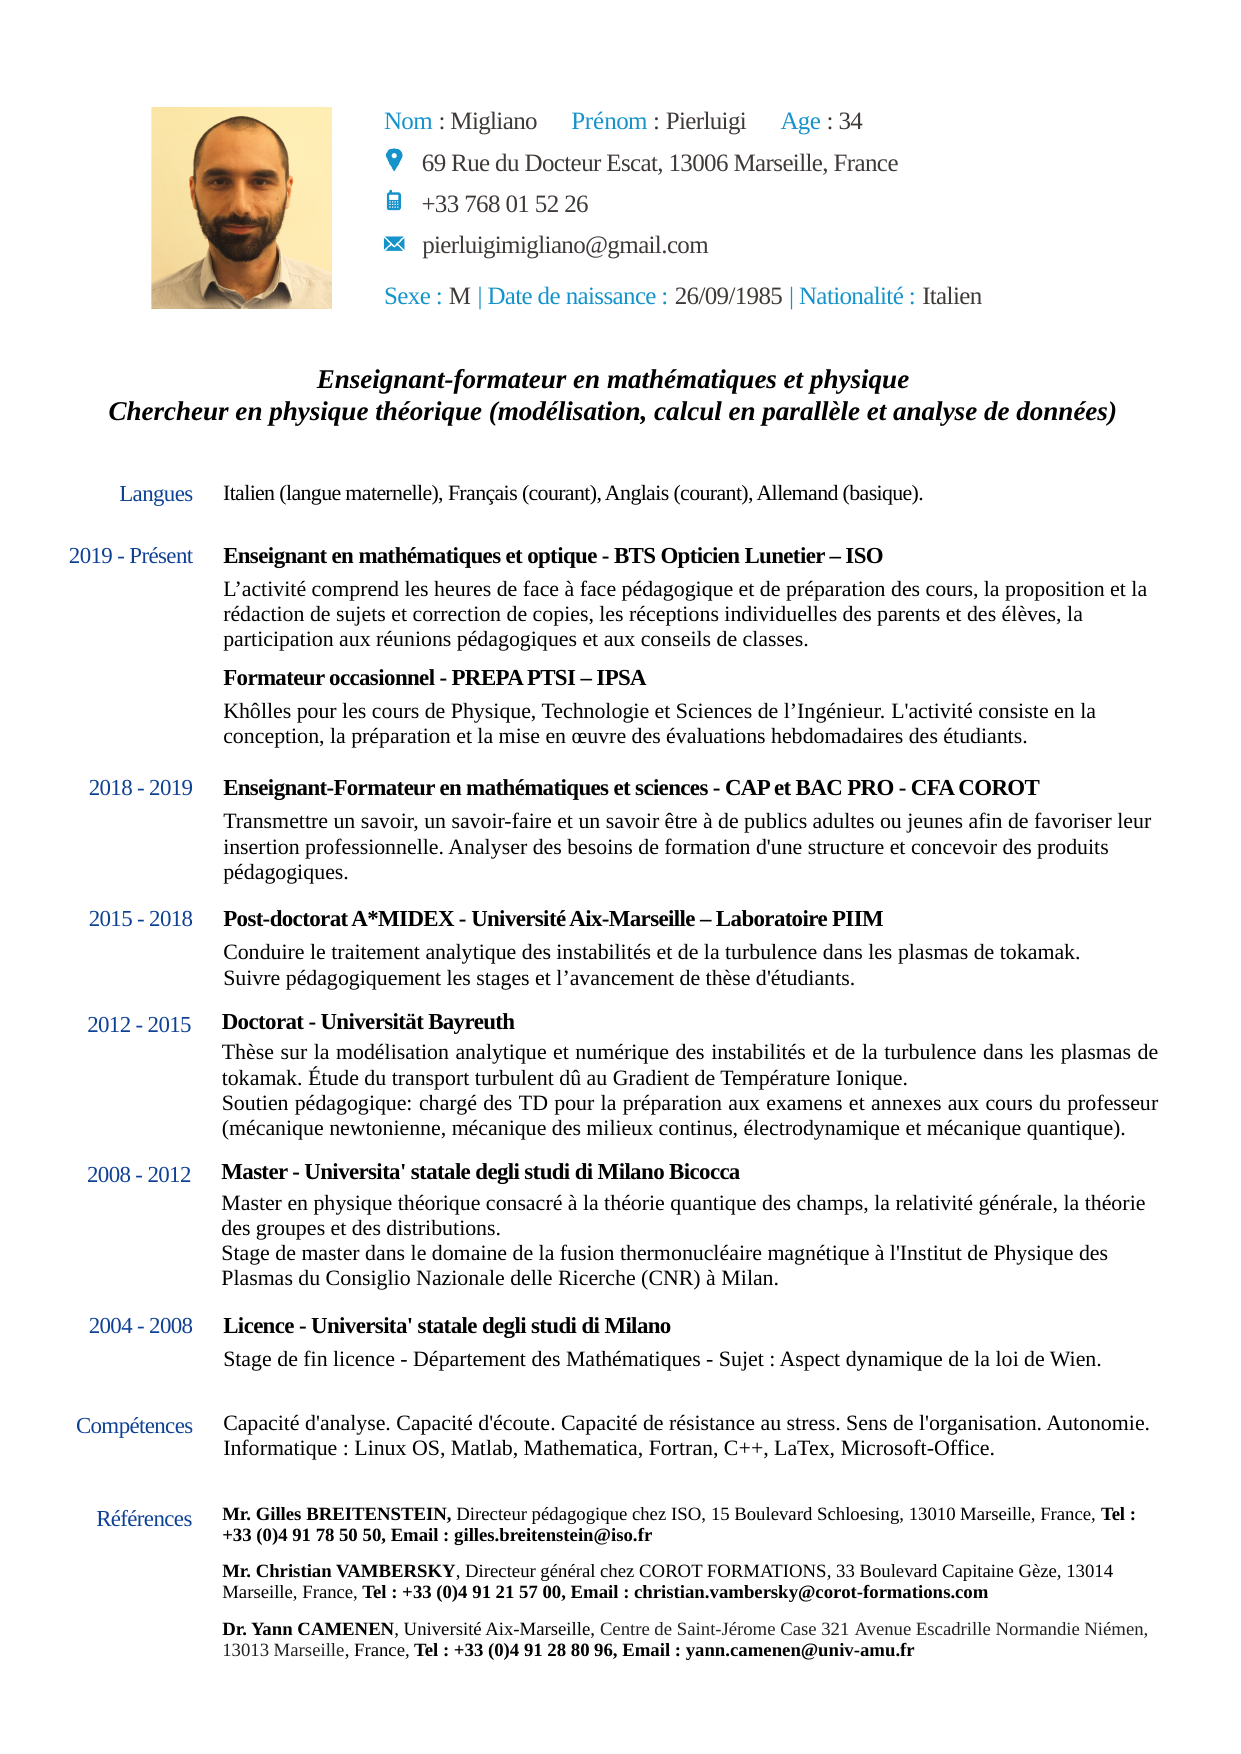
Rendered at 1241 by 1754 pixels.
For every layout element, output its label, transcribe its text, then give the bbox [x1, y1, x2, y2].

table_header Post-doctorat A*MIDEX - Université Aix-Marseille – Laboratoire PIIM Conduire le traitement analytique des instabilités et de la turbulence dans les plasmas de tokamak. Suivre pédagogiquement les stages et l’avancement de thèse d'étudiants. [223, 903, 1162, 990]
picture [383, 189, 405, 211]
table_header 2018 - 2019 [58, 771, 223, 884]
table_header 2008 - 2012 [61, 1159, 221, 1290]
table_header Capacité d'analyse. Capacité d'écoute. Capacité de résistance au stress. Sens de l'organisation. Autonomie. Informatique : Linux OS, Matlab, Mathematica, Fortran, C++, LaTex, Microsoft-Office. [223, 1410, 1167, 1460]
text Enseignant-formateur en mathématiques et physique [106, 363, 1122, 394]
table_header Doctorat - Universität Bayreuth Thèse sur la modélisation analytique et numérique des instabilités et de la turbulence dans les plasmas de tokamak. Étude du transport turbulent dû au Gradient de Température Ionique. Soutien pédagogique: chargé des TD pour la préparation aux examens et annexes aux cours du professeur (mécanique newtonienne, mécanique des milieux continus, électrodynamique et mécanique quantique). [222, 1008, 1160, 1140]
table_header 2012 - 2015 [62, 1008, 222, 1140]
table_header Langues [58, 477, 223, 506]
table_header 2004 - 2008 [63, 1309, 223, 1371]
text Chercheur en physique théorique (modélisation, calcul en parallèle et analyse de données) [106, 394, 1122, 426]
table_header 2015 - 2018 [58, 903, 223, 990]
table_header Mr. Gilles BREITENSTEIN, Directeur pédagogique chez ISO, 15 Boulevard Schloesing, 13010 Marseille, France, Tel : +33 (0)4 91 78 50 50, Email : gilles.breitenstein@iso.fr Mr. Christian VAMBERSKY, Directeur général chez COROT FORMATIONS, 33 Boulevard Capitaine Gèze, 13014 Marseille, France, Tel : +33 (0)4 91 21 57 00, Email : christian.vambersky@corot-formations.com Dr. Yann CAMENEN, Université Aix-Marseille, Centre de Saint-Jérome Case 321 Avenue Escadrille Normandie Niémen, 13013 Marseille, France, Tel : +33 (0)4 91 28 80 96, Email : yann.camenen@univ-amu.fr [222, 1503, 1166, 1661]
table_header Nom : Migliano Prénom : Pierluigi Age : 34 [384, 106, 1157, 148]
table_cell pierluigimigliano@gmail.com [384, 231, 1157, 272]
table_header Italien (langue maternelle), Français (courant), Anglais (courant), Allemand (basique). [223, 477, 1168, 506]
table_cell Sexe : M | Date de naissance : 26/09/1985 | Nationalité : Italien [384, 272, 1157, 309]
table_header Références [62, 1503, 222, 1661]
table_header Enseignant en mathématiques et optique - BTS Opticien Lunetier – ISO L’activité comprend les heures de face à face pédagogique et de préparation des cours, la proposition et la rédaction de sujets et correction de copies, les réceptions individuelles des parents et des élèves, la participation aux réunions pédagogiques et aux conseils de classes. Formateur occasionnel - PREPA PTSI – IPSA Khôlles pour les cours de Physique, Technologie et Sciences de l’Ingénieur. L'activité consiste en la conception, la préparation et la mise en œuvre des évaluations hebdomadaires des étudiants. [223, 539, 1162, 748]
table_header Enseignant-Formateur en mathématiques et sciences - CAP et BAC PRO - CFA COROT Transmettre un savoir, un savoir-faire et un savoir être à de publics adultes ou jeunes afin de favoriser leur insertion professionnelle. Analyser des besoins de formation d'une structure et concevoir des produits pédagogiques. [223, 771, 1162, 884]
picture [151, 107, 332, 309]
table_header Compétences [63, 1410, 223, 1460]
table_header Master - Universita' statale degli studi di Milano Bicocca Master en physique théorique consacré à la théorie quantique des champs, la relativité générale, la théorie des groupes et des distributions. Stage de master dans le domaine de la fusion thermonucléaire magnétique à l'Institut de Physique des Plasmas du Consiglio Nazionale delle Ricerche (CNR) à Milan. [221, 1159, 1159, 1290]
table_cell 69 Rue du Docteur Escat, 13006 Marseille, France [384, 148, 1157, 189]
table_header 2019 - Présent [58, 539, 223, 748]
table_cell +33 768 01 52 26 [384, 189, 1157, 231]
table_cell [89, 148, 384, 310]
picture [383, 147, 405, 172]
table_header Licence - Universita' statale degli studi di Milano Stage de fin licence - Département des Mathématiques - Sujet : Aspect dynamique de la loi de Wien. [223, 1309, 1167, 1371]
picture [383, 230, 405, 255]
table_header [89, 106, 384, 148]
